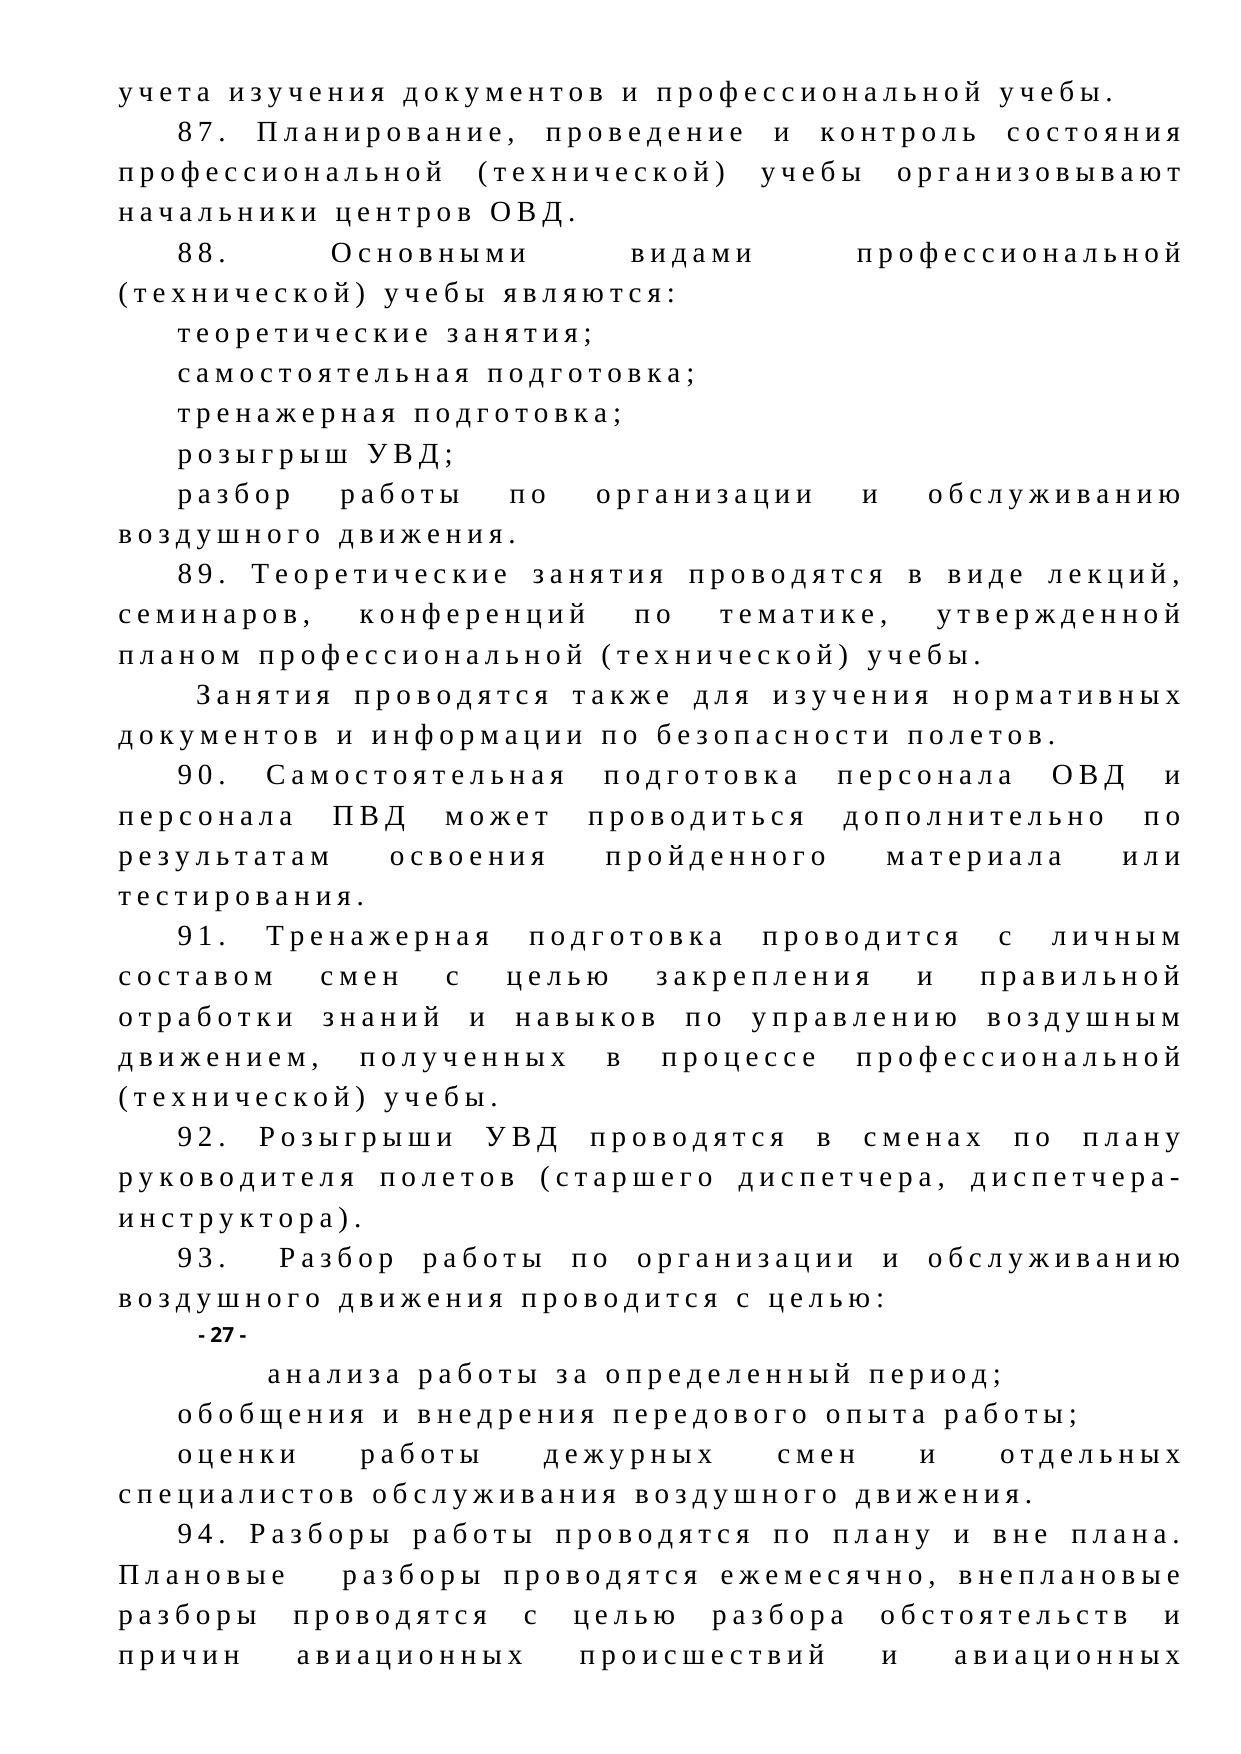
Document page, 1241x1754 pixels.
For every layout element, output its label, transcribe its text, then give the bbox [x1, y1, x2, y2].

text учета изучения документов и профессиональной учебы. [118, 74, 1181, 107]
text самостоятельная подготовка; [118, 355, 1181, 389]
text обобщения и внедрения передового опыта работы; [118, 1396, 1181, 1429]
text 90. Самостоятельная подготовка персонала ОВД и персонала ПВД может проводиться дополнительно по результатам освоения пройденного материала или тестирования. [118, 757, 1181, 912]
text розыгрыш УВД; [118, 436, 1181, 469]
text разбор работы по организации и обслуживанию воздушного движения. [118, 476, 1181, 550]
text 93. Разбор работы по организации и обслуживанию воздушного движения проводится с целью: [118, 1240, 1181, 1314]
text анализа работы за определенный период; [118, 1320, 1181, 1389]
text 87. Планирование, проведение и контроль состояния профессиональной (технической) учебы организовывают начальники центров ОВД. [118, 114, 1181, 228]
text 92. Розыгрыши УВД проводятся в сменах по плану руководителя полетов (старшего диспетчера, диспетчера-инструктора). [118, 1119, 1181, 1233]
text Занятия проводятся также для изучения нормативных документов и информации по безопасности полетов. [118, 677, 1181, 751]
text оценки работы дежурных смен и отдельных специалистов обслуживания воздушного движения. [118, 1436, 1181, 1510]
text 89. Теоретические занятия проводятся в виде лекций, семинаров, конференций по тематике, утвержденной планом профессиональной (технической) учебы. [118, 556, 1181, 670]
text 88. Основными видами профессиональной (технической) учебы являются: [118, 235, 1181, 308]
text теоретические занятия; [118, 315, 1181, 349]
text 94. Разборы работы проводятся по плану и вне плана. Плановые разборы проводятся ежемесячно, внеплановые разборы проводятся с целью разбора обстоятельств и причин авиационных происшествий и авиационных [118, 1517, 1181, 1671]
text 91. Тренажерная подготовка проводится с личным составом смен с целью закрепления и правильной отработки знаний и навыков по управлению воздушным движением, полученных в процессе профессиональной (технической) учебы. [118, 918, 1181, 1113]
text тренажерная подготовка; [118, 396, 1181, 429]
